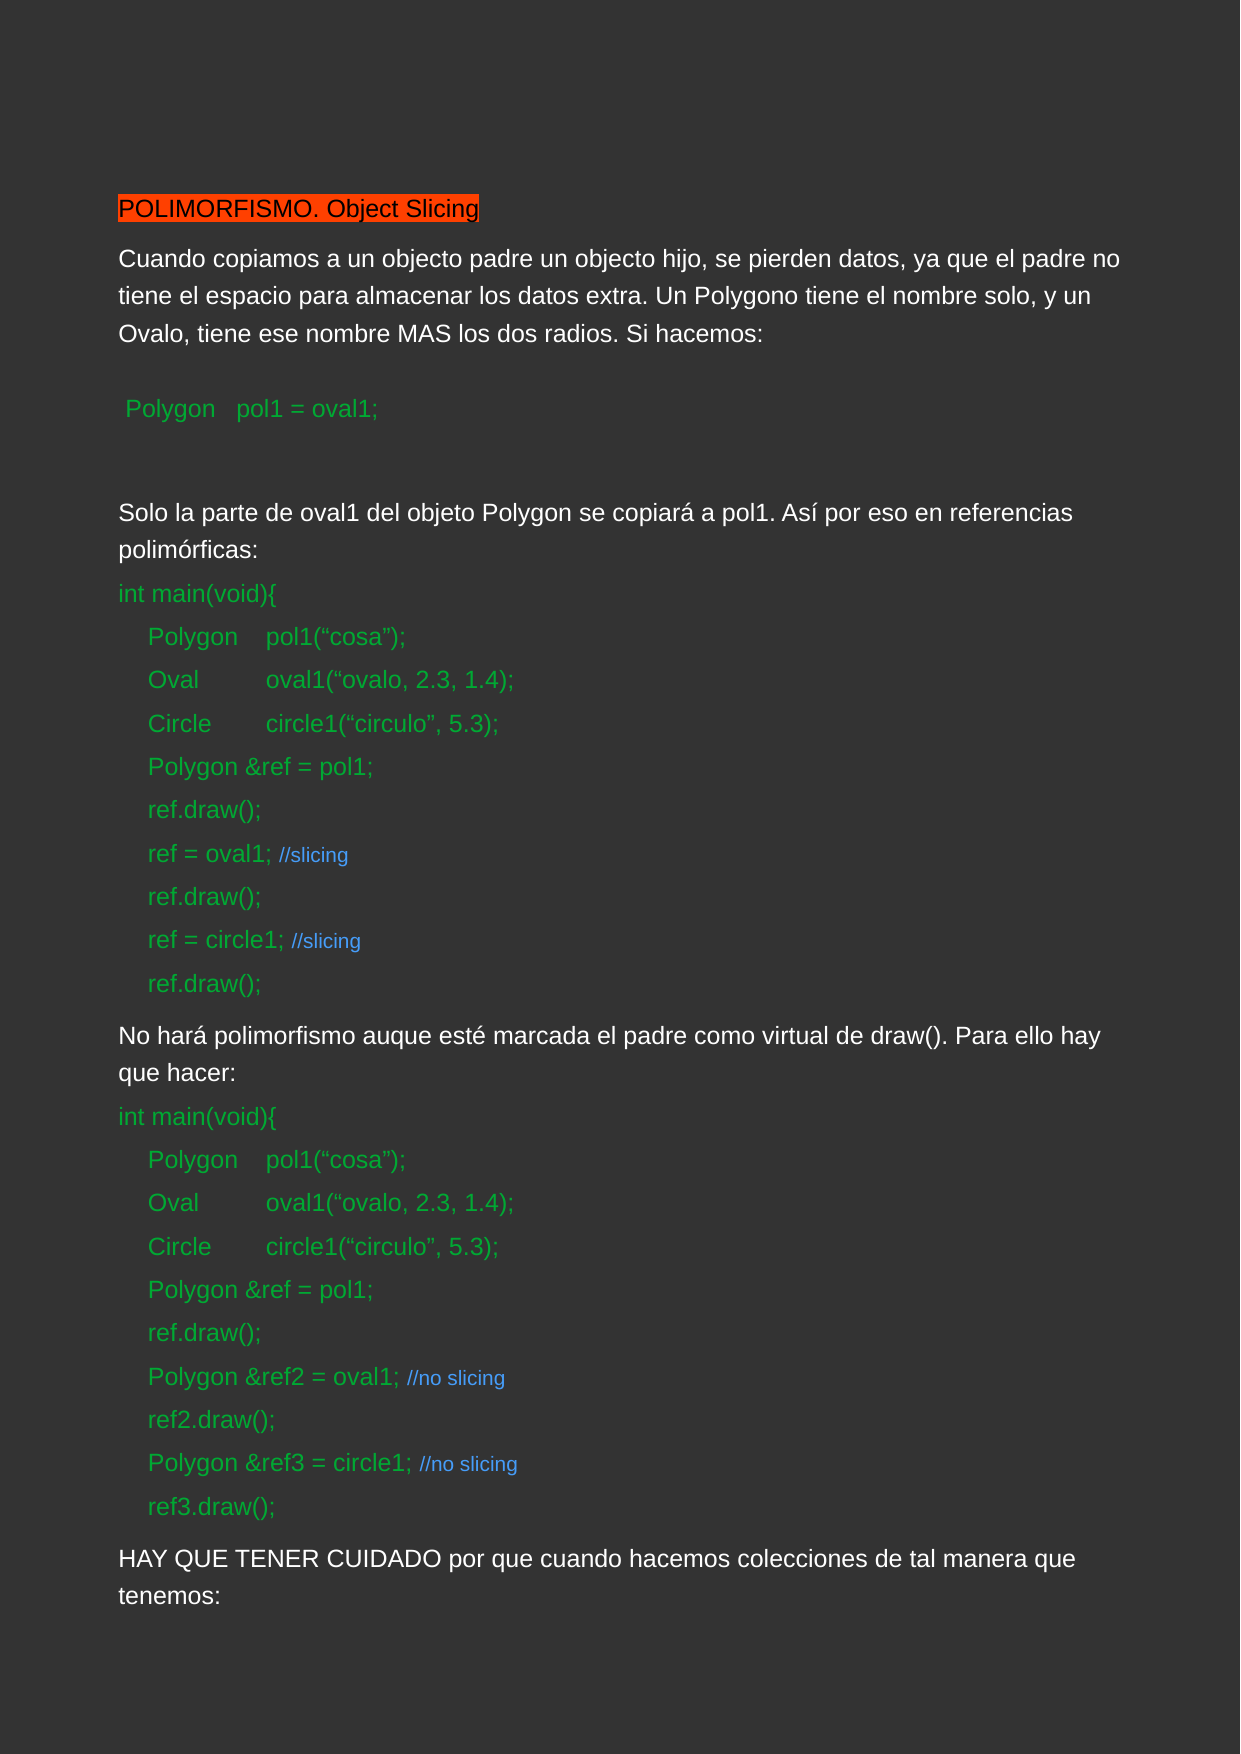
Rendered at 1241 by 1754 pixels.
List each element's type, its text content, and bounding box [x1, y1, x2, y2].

text int main(void){ [118, 578, 1122, 607]
text Polygon &ref = pol1; [118, 752, 1122, 781]
text No hará polimorfismo auque esté marcada el padre como virtual de draw(). Para ello hay que hacer: [118, 1012, 1122, 1087]
text ref2.draw(); [118, 1405, 1122, 1433]
text ref = oval1; //slicing [118, 838, 1122, 867]
text Polygon pol1(“cosa”); [118, 1145, 1122, 1173]
text Solo la parte de oval1 del objeto Polygon se copiará a pol1. Así por eso en referencias polimórficas: [118, 489, 1122, 564]
text Polygon &ref3 = circle1; //no slicing [118, 1448, 1122, 1477]
text ref.draw(); [118, 882, 1122, 911]
text int main(void){ [118, 1101, 1122, 1130]
text Circle circle1(“circulo”, 5.3); [118, 1231, 1122, 1260]
text Oval oval1(“ovalo, 2.3, 1.4); [118, 1188, 1122, 1217]
text ref.draw(); [118, 968, 1122, 997]
text ref3.draw(); [118, 1491, 1122, 1520]
text HAY QUE TENER CUIDADO por que cuando hacemos colecciones de tal manera que tenemos: [118, 1535, 1122, 1610]
subtitle POLIMORFISMO. Object Slicing [118, 185, 1122, 222]
text ref.draw(); [118, 795, 1122, 824]
text ref.draw(); [118, 1318, 1122, 1347]
text ref = circle1; //slicing [118, 925, 1122, 954]
text Polygon &ref = pol1; [118, 1275, 1122, 1303]
text Polygon pol1(“cosa”); [118, 622, 1122, 651]
text Cuando copiamos a un objecto padre un objecto hijo, se pierden datos, ya que el padre no tiene el espacio para almacenar los datos extra. Un Polygono tiene el nombre solo, y un Ovalo, tiene ese nombre MAS los dos radios. Si hacemos: Polygon pol1 = oval1; [118, 235, 1122, 422]
text Circle circle1(“circulo”, 5.3); [118, 708, 1122, 737]
text Oval oval1(“ovalo, 2.3, 1.4); [118, 665, 1122, 694]
text Polygon &ref2 = oval1; //no slicing [118, 1361, 1122, 1390]
